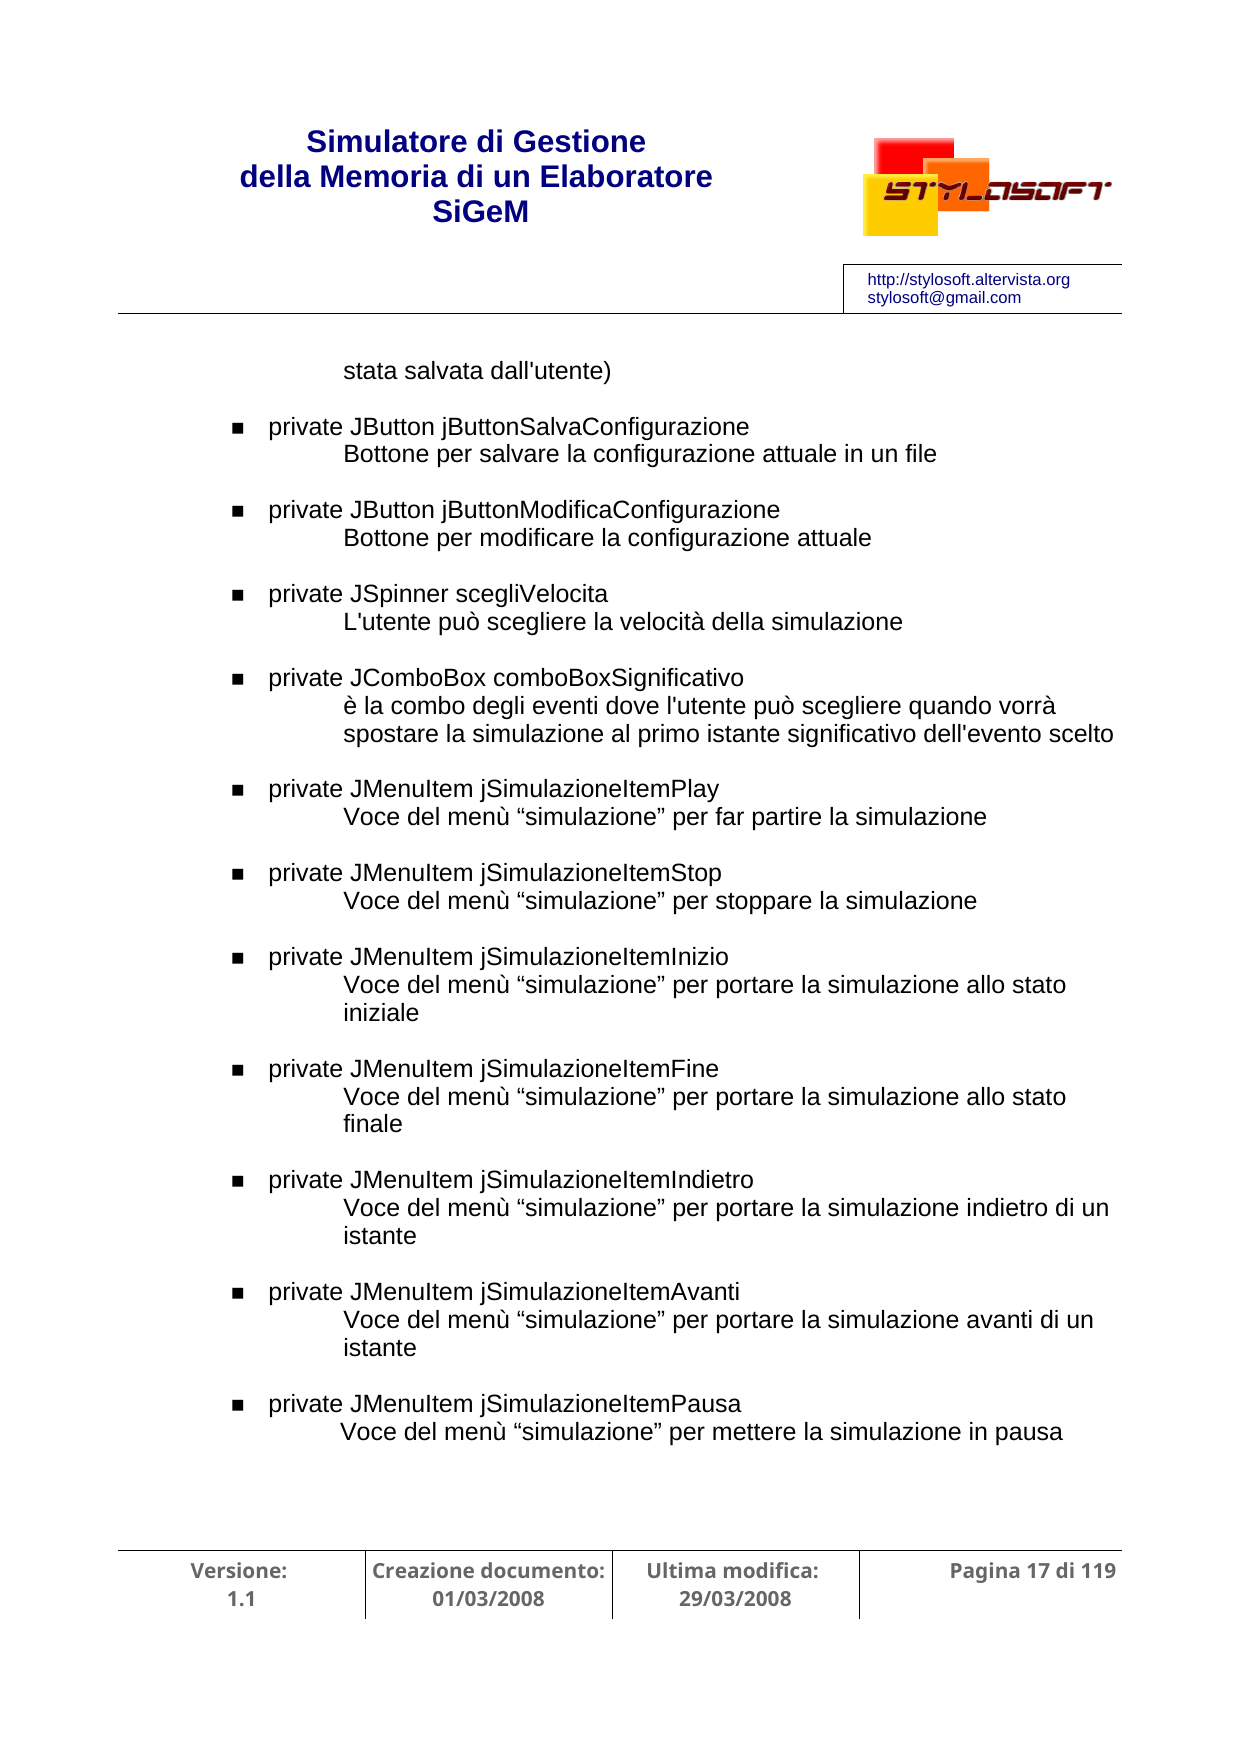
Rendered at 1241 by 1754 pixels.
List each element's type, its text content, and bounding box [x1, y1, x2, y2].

list private JMenuItem jSimulazioneItemPausa [231, 1306, 1122, 1334]
list private JMenuItem jSimulazioneItemFine [231, 971, 1122, 999]
list E' un sottomenù dove vengono indicati tutti gli istanti significativi portando la simulazione all'indietro fino all'istante significativo scelto dall'utente [306, 1417, 1122, 1473]
list Voce del menù “simulazione” per far partire la simulazione [306, 719, 1122, 747]
list Voce del menù “simulazione” per portare la simulazione allo stato finale [306, 999, 1122, 1054]
list private JMenuItem jSimulazioneItemAvanti [231, 1194, 1122, 1222]
list private JMenuItem jSimulazioneItemPlay [231, 692, 1122, 719]
text Voce del menù “simulazione” per mettere la simulazione in pausa [118, 1334, 1122, 1362]
list Voce del menù “simulazione” per portare la simulazione indietro di un istante [306, 1110, 1122, 1166]
list Voce del menù “simulazione” per portare la simulazione allo stato iniziale [306, 887, 1122, 943]
list è la combo degli eventi dove l'utente può scegliere quando vorrà spostare la simulazione al primo istante significativo dell'evento scelto [306, 608, 1122, 664]
list Voce del menù “simulazione” per stoppare la simulazione [306, 803, 1122, 831]
list private JSpinner scegliVelocita [231, 496, 1122, 524]
list private JMenu jSimulazioneItemIndietroSignificativo [231, 1389, 1122, 1417]
list Voce del menù “simulazione” per portare la simulazione avanti di un istante [306, 1222, 1122, 1278]
list private JComboBox comboBoxSignificativo [231, 580, 1122, 608]
list private JMenuItem jSimulazioneItemInizio [231, 859, 1122, 887]
list Bottone per salvare la configurazione attuale in un file [306, 357, 1122, 384]
list L'utente può scegliere la velocità della simulazione [306, 524, 1122, 552]
picture [848, 123, 1117, 247]
list private JMenuItem jSimulazioneItemStop [231, 775, 1122, 803]
list Bottone per modificare la configurazione attuale [306, 440, 1122, 468]
list private JButton jButtonModificaConfigurazione [231, 412, 1122, 440]
list private JMenuItem jSimulazioneItemIndietro [231, 1082, 1122, 1110]
